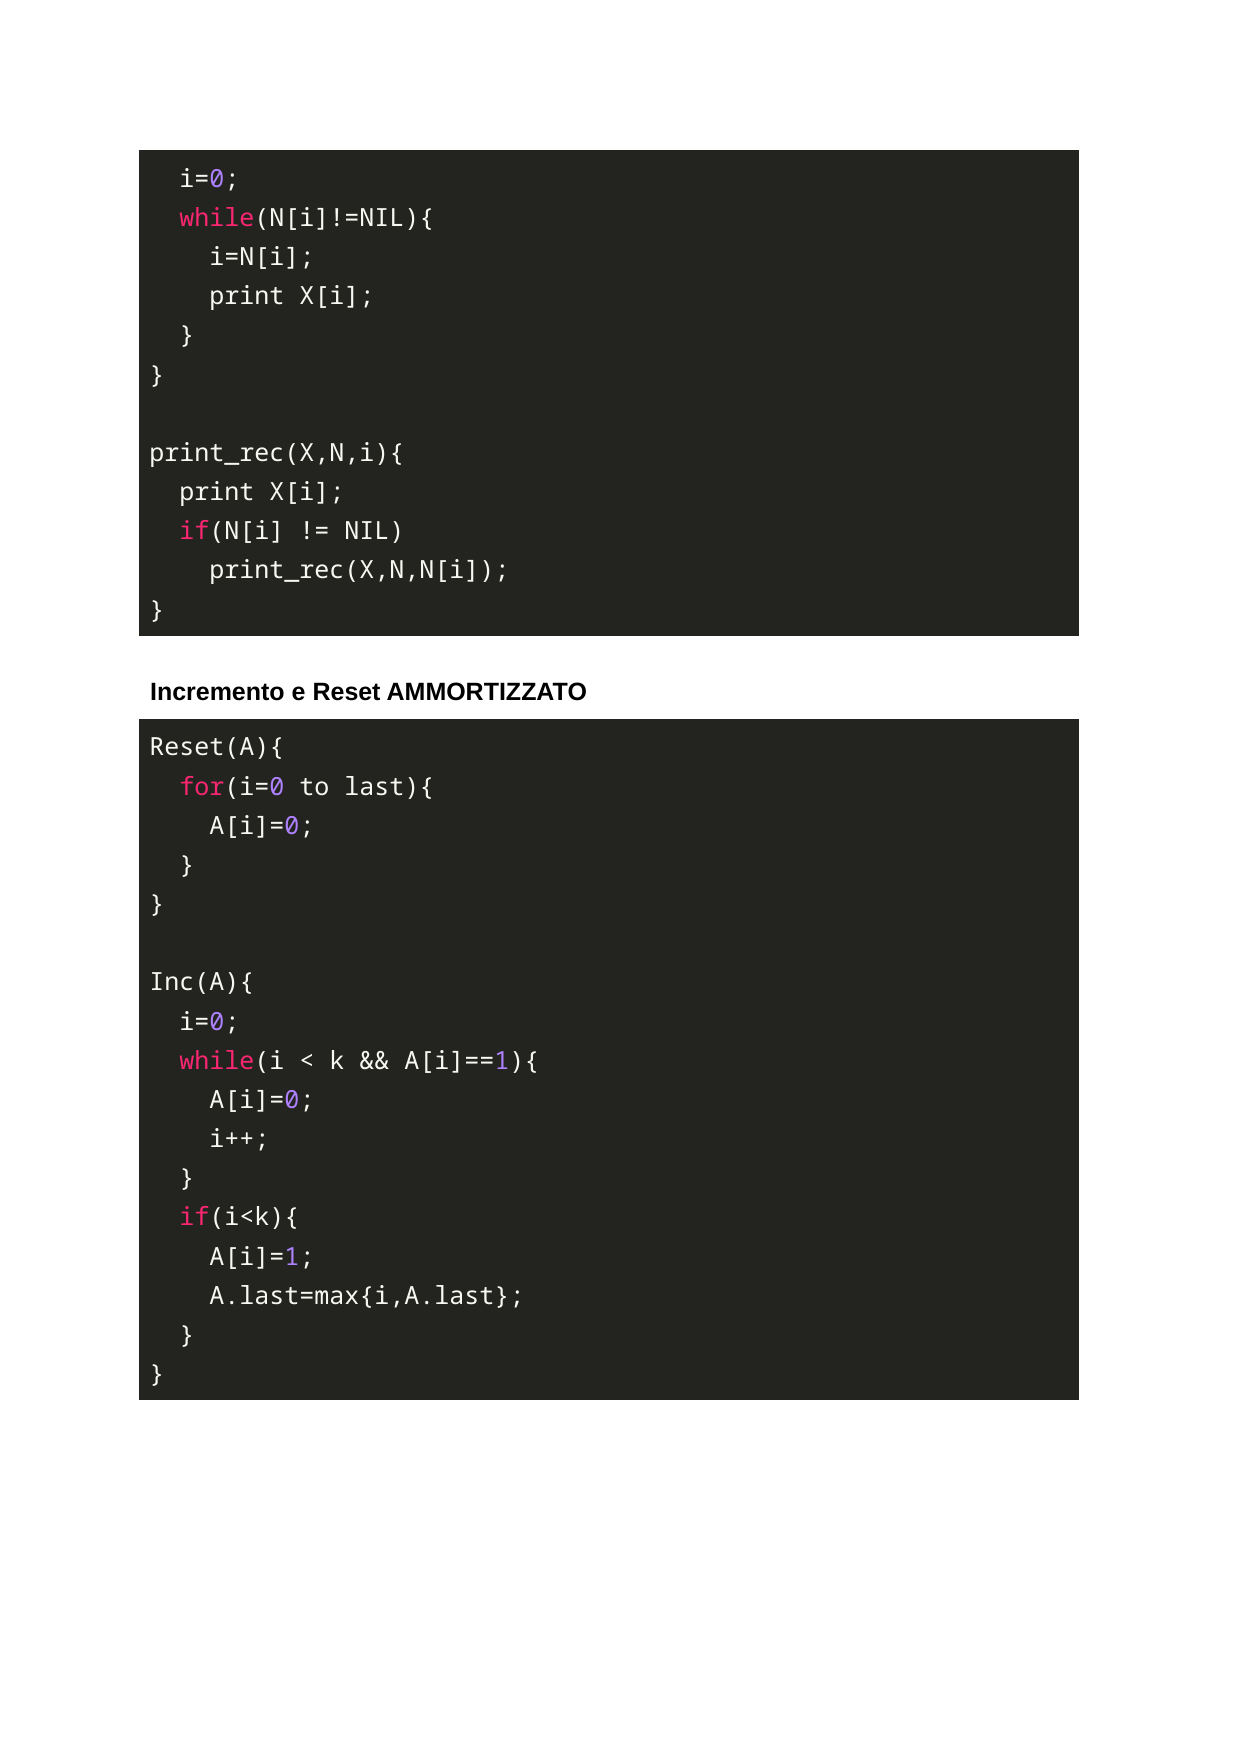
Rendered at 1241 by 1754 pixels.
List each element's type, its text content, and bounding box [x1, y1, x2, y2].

table_header Reset(A){ for(i=0 to last){ A[i]=0; } } Inc(A){ i=0; while(i < k && A[i]==1){ A[i]=0; i++; } if(i<k){ A[i]=1; A.last=max{i,A.last}; } } [139, 719, 1079, 1400]
table_header i=0; while(N[i]!=NIL){ i=N[i]; print X[i]; } } print_rec(X,N,i){ print X[i]; if(N[i] != NIL) print_rec(X,N,N[i]); } [139, 150, 1079, 636]
subtitle Incremento e Reset AMMORTIZZATO [150, 677, 1090, 706]
